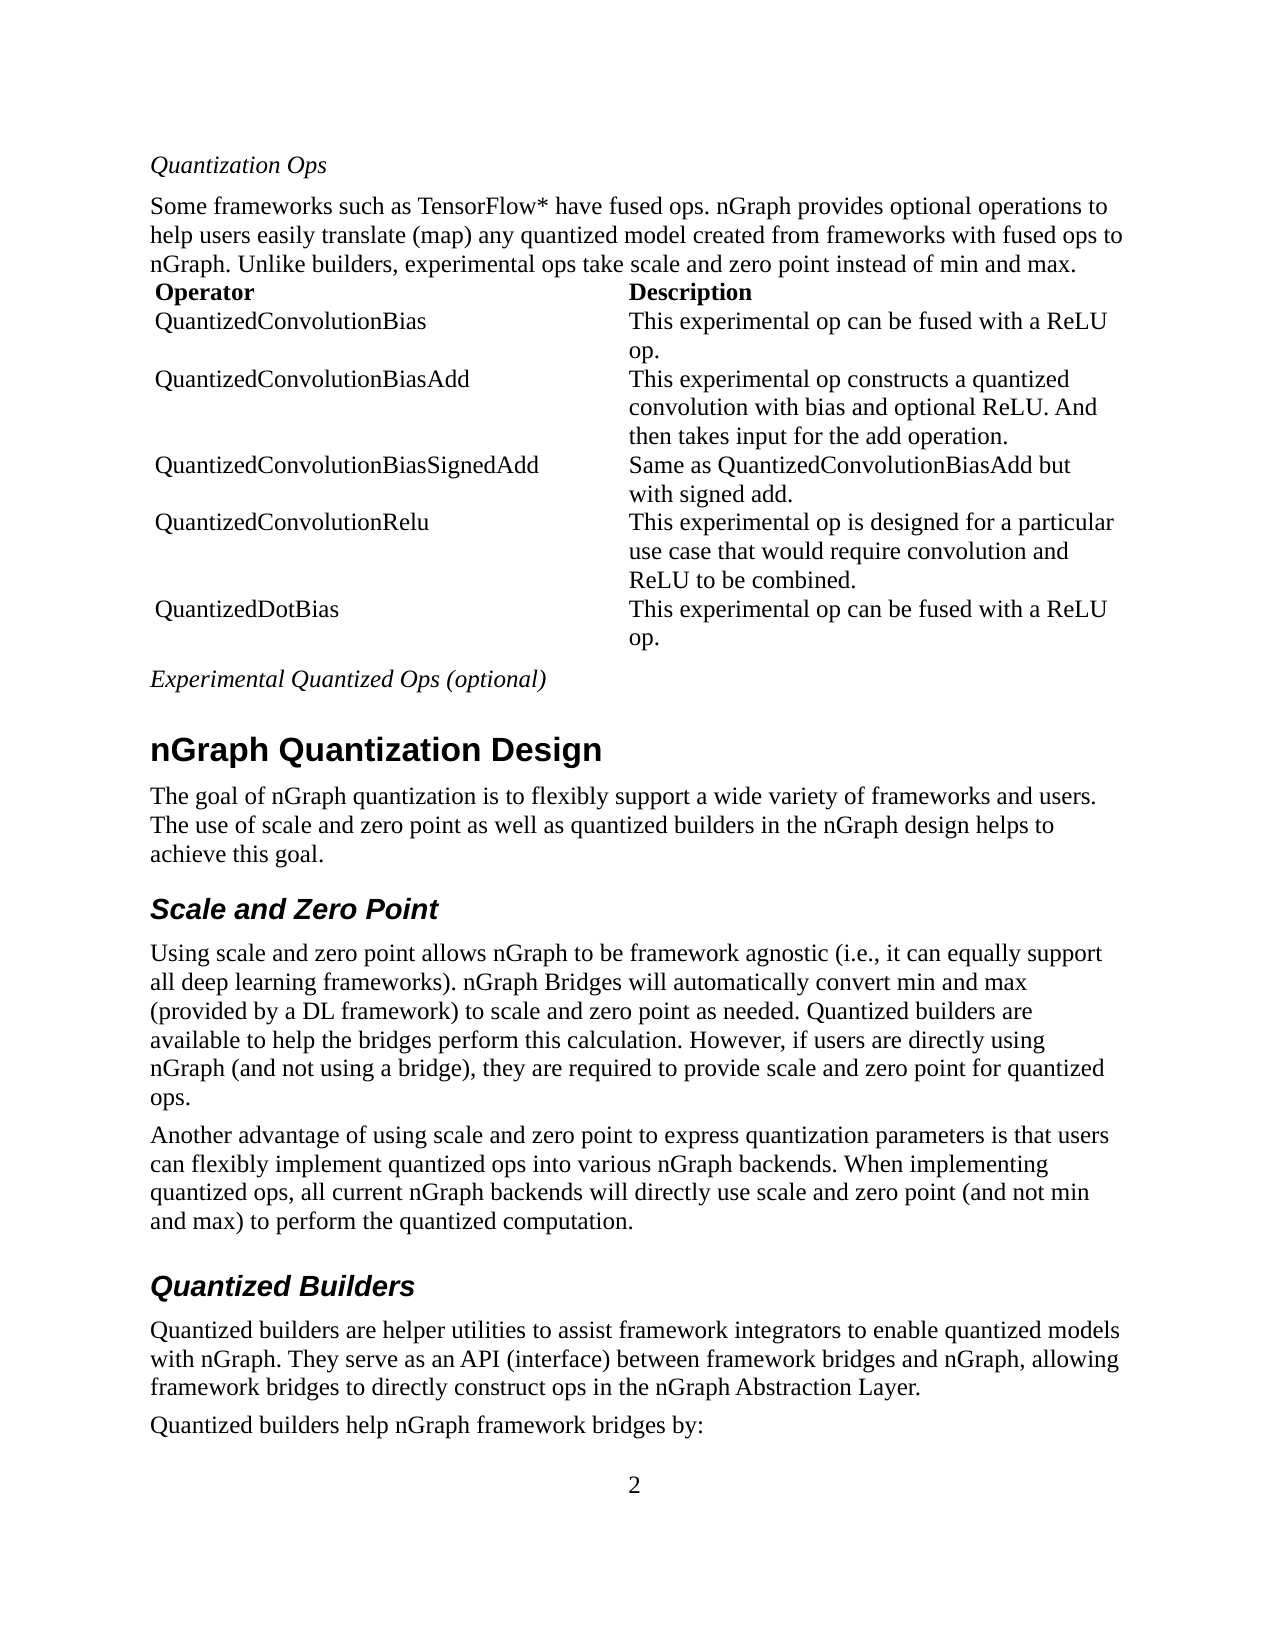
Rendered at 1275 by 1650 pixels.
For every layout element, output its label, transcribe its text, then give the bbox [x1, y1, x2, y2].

table_header Operator [150, 278, 624, 306]
text Using scale and zero point allows nGraph to be framework agnostic (i.e., it can equally support all deep learning frameworks). nGraph Bridges will automatically convert min and max (provided by a DL framework) to scale and zero point as needed. Quantized builders are available to help the bridges perform this calculation. However, if users are directly using nGraph (and not using a bridge), they are required to provide scale and zero point for quantized ops. [150, 938, 1125, 1111]
table_cell QuantizedConvolutionBias [150, 306, 624, 364]
table_cell This experimental op constructs a quantized convolution with bias and optional ReLU. And then takes input for the add operation. [624, 364, 1125, 450]
table_cell This experimental op can be fused with a ReLU op. [624, 306, 1125, 364]
text Another advantage of using scale and zero point to express quantization parameters is that users can flexibly implement quantized ops into various nGraph backends. When implementing quantized ops, all current nGraph backends will directly use scale and zero point (and not min and max) to perform the quantized computation. [150, 1120, 1125, 1235]
text Some frameworks such as TensorFlow* have fused ops. nGraph provides optional operations to help users easily translate (map) any quantized model created from frameworks with fused ops to nGraph. Unlike builders, experimental ops take scale and zero point instead of min and max. [150, 191, 1125, 277]
subtitle Quantized Builders [150, 1269, 1125, 1302]
table_cell QuantizedConvolutionBiasSignedAdd [150, 450, 624, 507]
text Quantized builders are helper utilities to assist framework integrators to enable quantized models with nGraph. They serve as an API (interface) between framework bridges and nGraph, allowing framework bridges to directly construct ops in the nGraph Abstraction Layer. [150, 1315, 1125, 1401]
text Quantization Ops [150, 150, 1125, 179]
subtitle nGraph Quantization Design [150, 730, 1125, 769]
text The goal of nGraph quantization is to flexibly support a wide variety of frameworks and users. The use of scale and zero point as well as quantized builders in the nGraph design helps to achieve this goal. [150, 781, 1125, 867]
table_cell This experimental op is designed for a particular use case that would require convolution and ReLU to be combined. [624, 508, 1125, 594]
subtitle Scale and Zero Point [150, 892, 1125, 926]
table_cell QuantizedConvolutionRelu [150, 508, 624, 594]
table_cell QuantizedConvolutionBiasAdd [150, 364, 624, 450]
table_cell This experimental op can be fused with a ReLU op. [624, 594, 1125, 651]
table_cell QuantizedDotBias [150, 594, 624, 651]
text Quantized builders help nGraph framework bridges by: [150, 1410, 1125, 1439]
text Experimental Quantized Ops (optional) [150, 664, 1125, 692]
table_cell Same as QuantizedConvolutionBiasAdd but with signed add. [624, 450, 1125, 507]
table_header Description [624, 278, 1125, 306]
